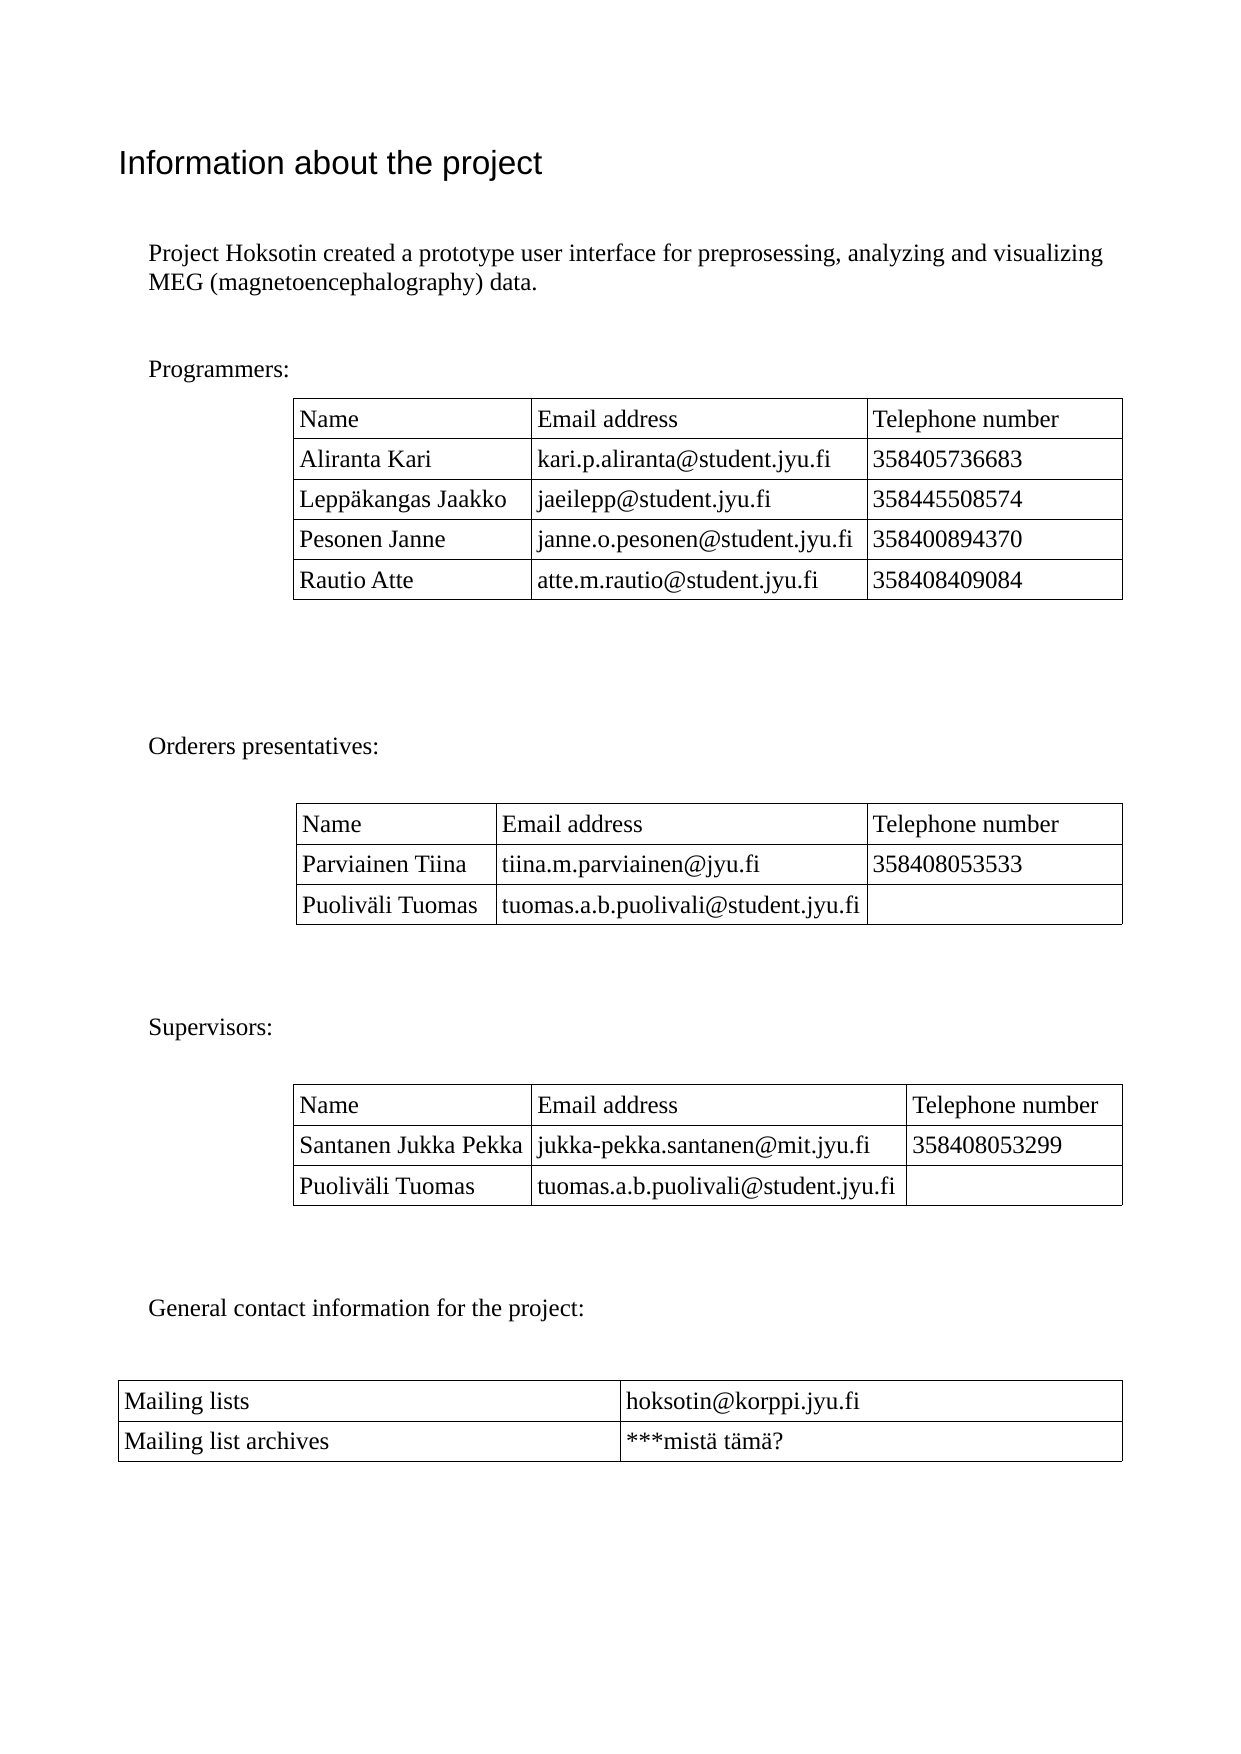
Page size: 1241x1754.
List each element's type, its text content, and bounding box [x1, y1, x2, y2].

table_cell [907, 1166, 1122, 1205]
table_cell tuomas.a.b.puolivali@student.jyu.fi [497, 885, 867, 924]
table_cell Rautio Atte [294, 560, 531, 599]
table_cell 358445508574 [868, 480, 1122, 519]
text Project Hoksotin created a prototype user interface for preprosessing, analyzing and visualizing MEG (magnetoencephalography) data. [148, 238, 1122, 295]
table_cell janne.o.pesonen@student.jyu.fi [532, 520, 867, 559]
table_cell ***mistä tämä? [621, 1422, 1122, 1461]
table_cell 358408409084 [868, 560, 1122, 599]
table_cell jukka-pekka.santanen@mit.jyu.fi [532, 1126, 906, 1165]
table_header Telephone number [907, 1085, 1122, 1124]
table_cell [868, 885, 1122, 924]
table_header Name [294, 399, 531, 438]
table_cell Puoliväli Tuomas [294, 1166, 531, 1205]
text Supervisors: [148, 1012, 1122, 1041]
table_cell 358400894370 [868, 520, 1122, 559]
text Orderers presentatives: [148, 731, 1122, 759]
table_cell 358405736683 [868, 439, 1122, 478]
table_cell tuomas.a.b.puolivali@student.jyu.fi [532, 1166, 906, 1205]
table_cell Parviainen Tiina [297, 845, 496, 884]
table_header Mailing lists [119, 1381, 620, 1421]
table_cell 358408053299 [907, 1126, 1122, 1165]
table_cell tiina.m.parviainen@jyu.fi [497, 845, 867, 884]
table_cell Aliranta Kari [294, 439, 531, 478]
table_header Email address [532, 1085, 906, 1124]
table_cell Santanen Jukka Pekka [294, 1126, 531, 1165]
table_cell Mailing list archives [119, 1422, 620, 1461]
table_header Telephone number [868, 399, 1122, 438]
table_cell atte.m.rautio@student.jyu.fi [532, 560, 867, 599]
table_header hoksotin@korppi.jyu.fi [621, 1381, 1122, 1421]
text Programmers: [148, 354, 1122, 383]
subtitle Information about the project [118, 143, 1122, 182]
table_header Name [294, 1085, 531, 1124]
table_header Name [297, 804, 496, 843]
table_cell kari.p.aliranta@student.jyu.fi [532, 439, 867, 478]
table_header Email address [497, 804, 867, 843]
table_header Email address [532, 399, 867, 438]
table_cell Puoliväli Tuomas [297, 885, 496, 924]
text General contact information for the project: [148, 1293, 1122, 1322]
table_cell jaeilepp@student.jyu.fi [532, 480, 867, 519]
table_cell Leppäkangas Jaakko [294, 480, 531, 519]
table_header Telephone number [868, 804, 1122, 843]
table_cell 358408053533 [868, 845, 1122, 884]
table_cell Pesonen Janne [294, 520, 531, 559]
